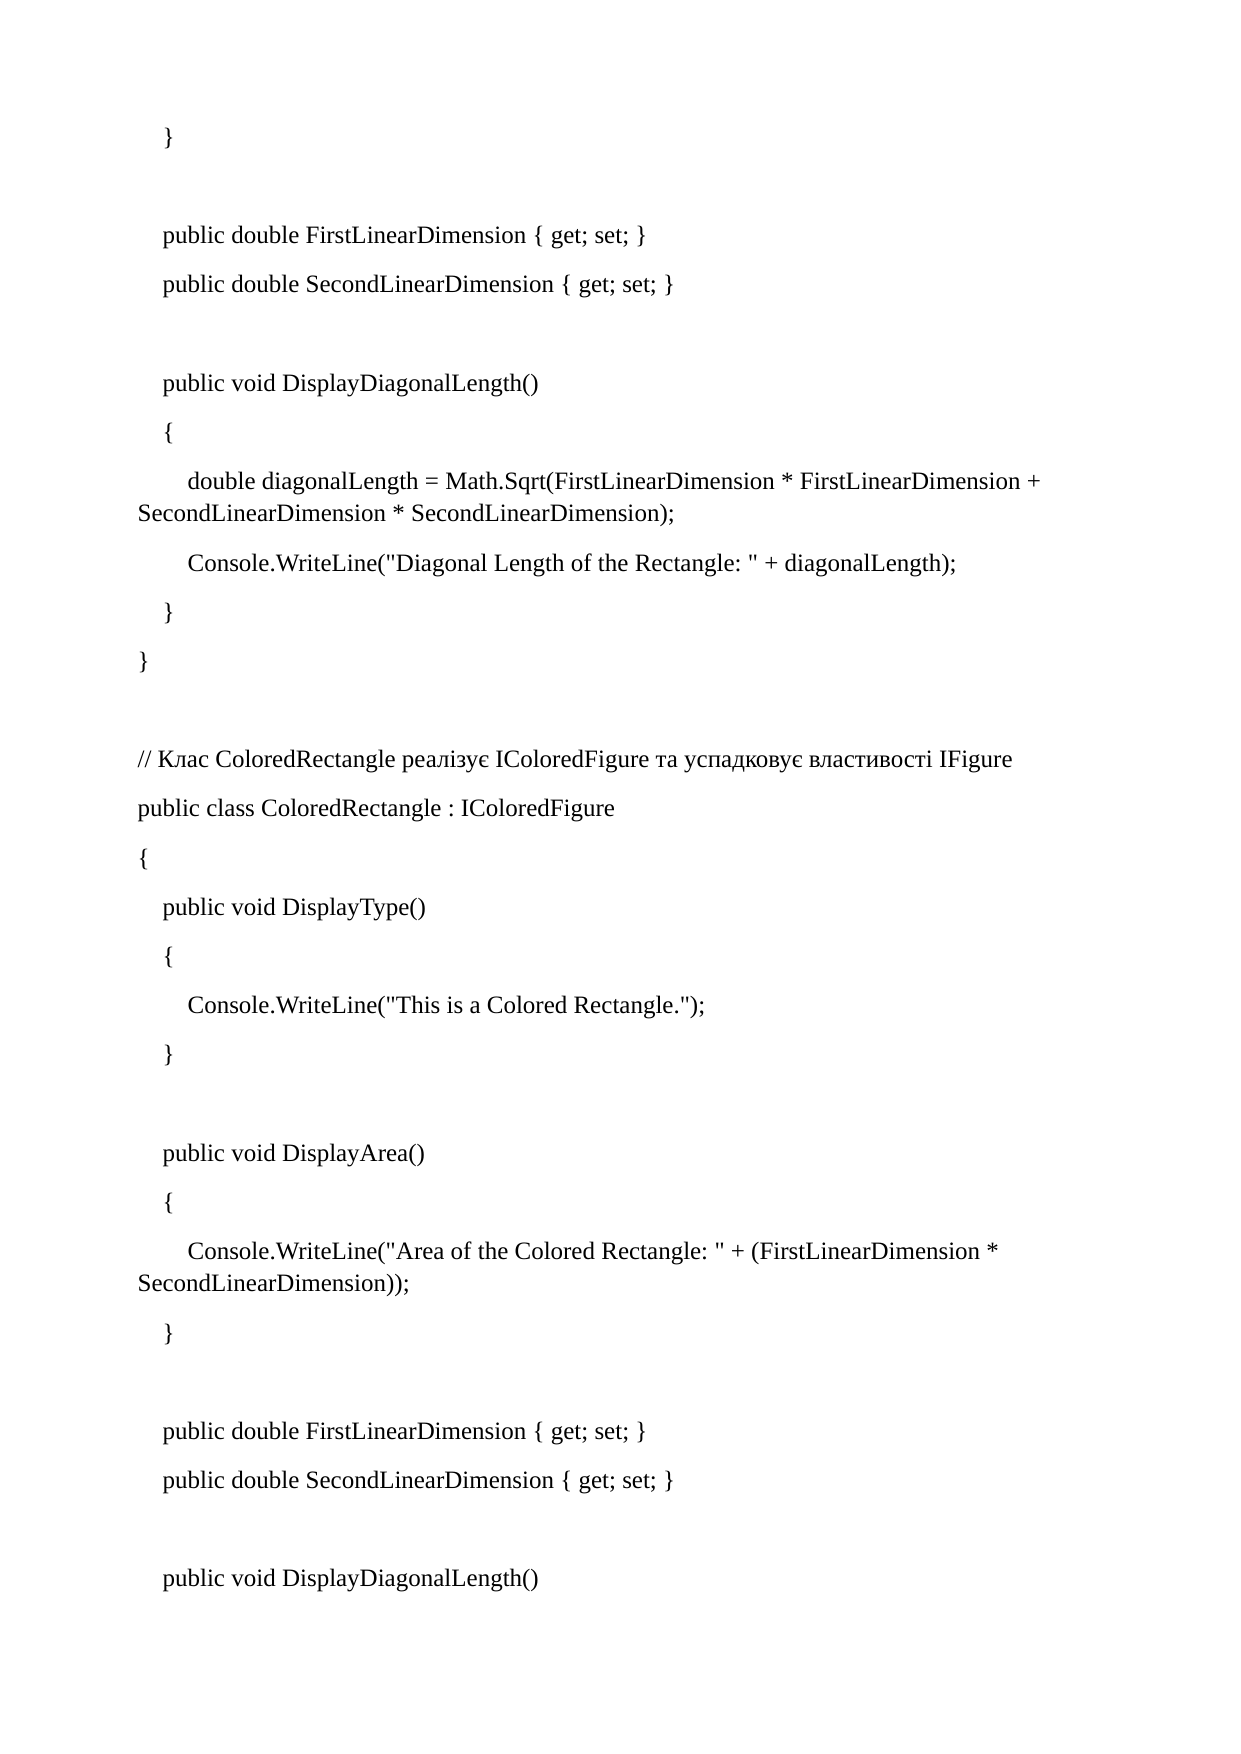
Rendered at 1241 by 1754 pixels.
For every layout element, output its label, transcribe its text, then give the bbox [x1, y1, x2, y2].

text { [137, 413, 1112, 446]
text public double SecondLinearDimension { get; set; } [137, 266, 1112, 298]
text { [137, 839, 1112, 871]
text Console.WriteLine("Diagonal Length of the Rectangle: " + diagonalLength); [137, 544, 1112, 576]
text public double FirstLinearDimension { get; set; } [137, 1412, 1112, 1445]
text } [137, 118, 1112, 151]
text { [137, 1183, 1112, 1216]
text // Клас ColoredRectangle реалізує IColoredFigure та успадковує властивості IFigure [137, 741, 1112, 773]
text } [137, 642, 1112, 675]
text public double FirstLinearDimension { get; set; } [137, 216, 1112, 249]
text public double SecondLinearDimension { get; set; } [137, 1461, 1112, 1494]
text Console.WriteLine("Area of the Colored Rectangle: " + (FirstLinearDimension * SecondLinearDimension)); [137, 1232, 1112, 1297]
text double diagonalLength = Math.Sqrt(FirstLinearDimension * FirstLinearDimension + SecondLinearDimension * SecondLinearDimension); [137, 462, 1112, 527]
text public void DisplayDiagonalLength() [137, 364, 1112, 396]
text public void DisplayArea() [137, 1134, 1112, 1166]
text } [137, 1314, 1112, 1346]
text { [137, 937, 1112, 970]
text public void DisplayType() [137, 888, 1112, 921]
text Console.WriteLine("This is a Colored Rectangle."); [137, 986, 1112, 1019]
text } [137, 593, 1112, 626]
text } [137, 1036, 1112, 1068]
text public class ColoredRectangle : IColoredFigure [137, 790, 1112, 822]
text public void DisplayDiagonalLength() [137, 1560, 1112, 1592]
